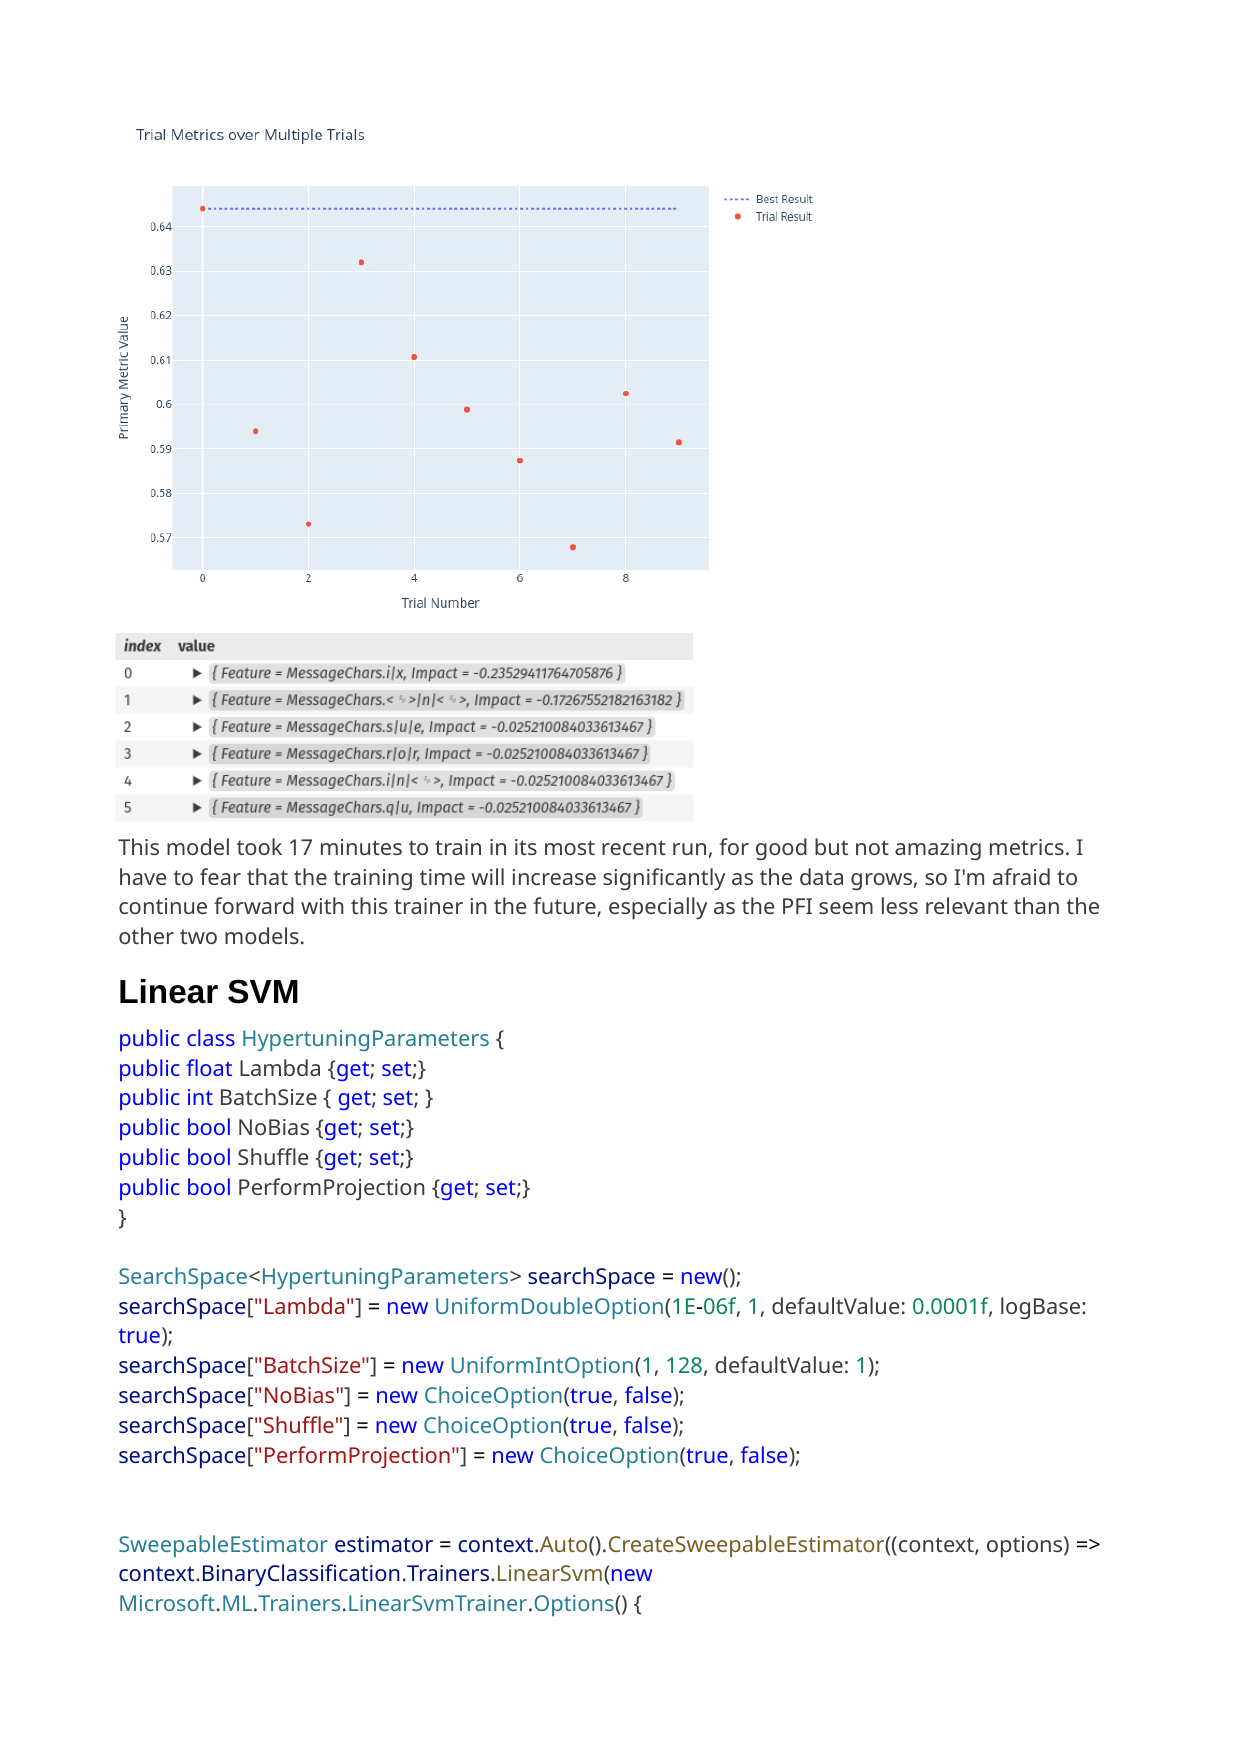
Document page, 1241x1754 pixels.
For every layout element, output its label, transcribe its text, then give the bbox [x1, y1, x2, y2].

text searchSpace["PerformProjection"] = new ChoiceOption(true, false); [118, 1440, 1122, 1469]
text public class HypertuningParameters { [118, 1023, 1122, 1052]
text searchSpace["BatchSize"] = new UniformIntOption(1, 128, defaultValue: 1); [118, 1350, 1122, 1380]
text SweepableEstimator estimator = context.Auto().CreateSweepableEstimator((context, options) => [118, 1529, 1122, 1558]
text public bool PerformProjection {get; set;} [118, 1172, 1122, 1201]
text public int BatchSize { get; set; } [118, 1082, 1122, 1112]
subtitle Linear SVM [118, 972, 1122, 1010]
text searchSpace["Shuffle"] = new ChoiceOption(true, false); [118, 1410, 1122, 1440]
picture [109, 631, 705, 832]
text This model took 17 minutes to train in its most recent run, for good but not amazing metrics. I have to fear that the training time will increase significantly as the data grows, so I'm afraid to continue forward with this trainer in the future, especially as the PFI seem less relevant than the other two models. [118, 118, 1122, 951]
text public bool NoBias {get; set;} [118, 1112, 1122, 1142]
text context.BinaryClassification.Trainers.LinearSvm(new Microsoft.ML.Trainers.LinearSvmTrainer.Options() { [118, 1558, 1122, 1618]
text } [118, 1201, 1122, 1231]
picture [110, 115, 818, 619]
text public float Lambda {get; set;} [118, 1052, 1122, 1082]
text SearchSpace<HypertuningParameters> searchSpace = new(); [118, 1261, 1122, 1291]
text searchSpace["NoBias"] = new ChoiceOption(true, false); [118, 1380, 1122, 1410]
text public bool Shuffle {get; set;} [118, 1142, 1122, 1172]
text searchSpace["Lambda"] = new UniformDoubleOption(1E-06f, 1, defaultValue: 0.0001f, logBase: true); [118, 1291, 1122, 1350]
